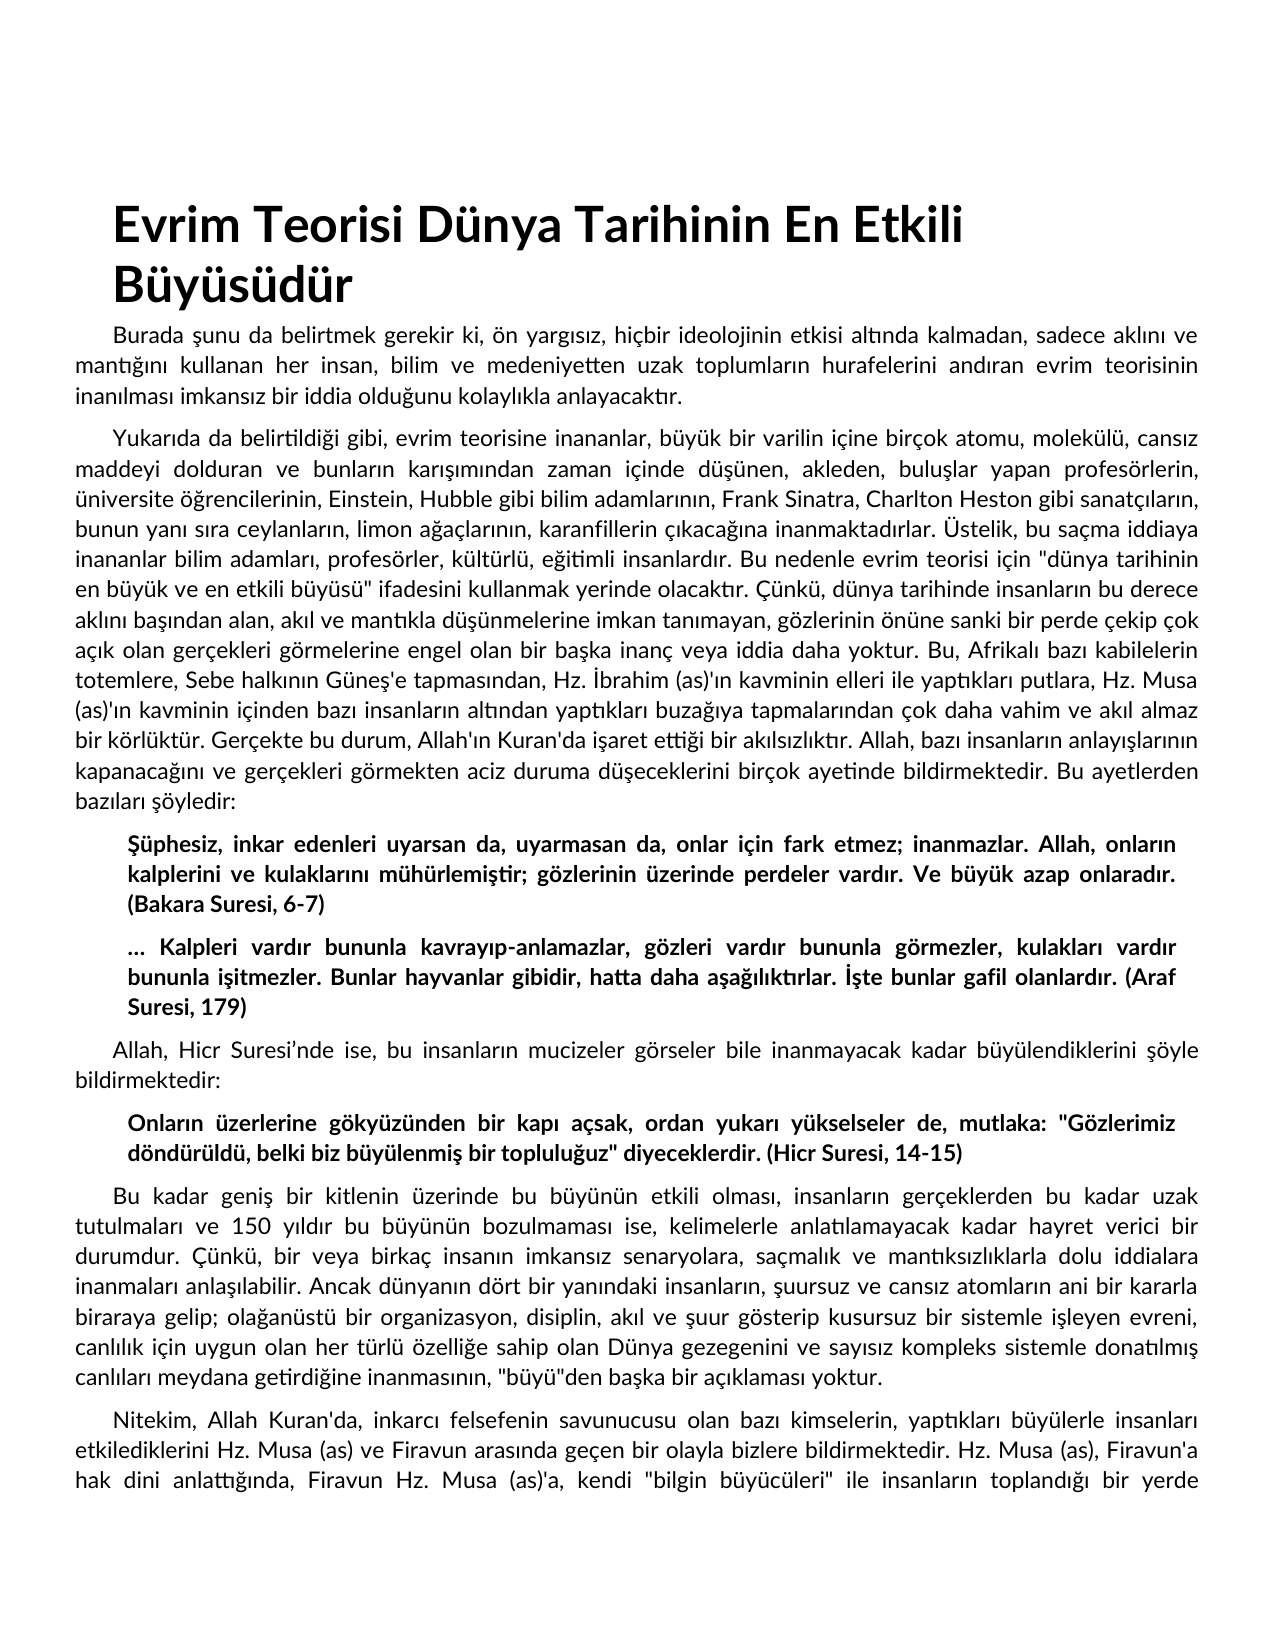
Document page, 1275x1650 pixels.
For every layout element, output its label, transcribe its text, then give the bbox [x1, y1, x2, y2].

text Burada şunu da belirtmek gerekir ki, ön yargısız, hiçbir ideolojinin etkisi altında kalmadan, sadece aklını ve mantığını kullanan her insan, bilim ve medeniyetten uzak toplumların hurafelerini andıran evrim teorisinin inanılması imkansız bir iddia olduğunu kolaylıkla anlayacaktır. [75, 321, 1200, 409]
text Allah, Hicr Suresi’nde ise, bu insanların mucizeler görseler bile inanmayacak kadar büyülendiklerini şöyle bildirmektedir: [75, 1036, 1200, 1093]
text Şüphesiz, inkar edenleri uyarsan da, uyarmasan da, onlar için fark etmez; inanmazlar. Allah, onların kalplerini ve kulaklarını mühürlemiştir; gözlerinin üzerinde perdeler vardır. Ve büyük azap onlaradır. (Bakara Suresi, 6-7) [127, 829, 1177, 917]
text Onların üzerlerine gökyüzünden bir kapı açsak, ordan yukarı yükselseler de, mutlaka: "Gözlerimiz döndürüldü, belki biz büyülenmiş bir topluluğuz" diyeceklerdir. (Hicr Suresi, 14-15) [127, 1108, 1177, 1166]
text … Kalpleri vardır bununla kavrayıp-anlamazlar, gözleri vardır bununla görmezler, kulakları vardır bununla işitmezler. Bunlar hayvanlar gibidir, hatta daha aşağılıktırlar. İşte bunlar gafil olanlardır. (Araf Suresi, 179) [127, 932, 1177, 1020]
text Nitekim, Allah Kuran'da, inkarcı felsefenin savunucusu olan bazı kimselerin, yaptıkları büyülerle insanları etkilediklerini Hz. Musa (as) ve Firavun arasında geçen bir olayla bizlere bildirmektedir. Hz. Musa (as), Firavun'a hak dini anlattığında, Firavun Hz. Musa (as)'a, kendi "bilgin büyücüleri" ile insanların toplandığı bir yerde [75, 1405, 1200, 1493]
text Bu kadar geniş bir kitlenin üzerinde bu büyünün etkili olması, insanların gerçeklerden bu kadar uzak tutulmaları ve 150 yıldır bu büyünün bozulmaması ise, kelimelerle anlatılamayacak kadar hayret verici bir durumdur. Çünkü, bir veya birkaç insanın imkansız senaryolara, saçmalık ve mantıksızlıklarla dolu iddialara inanmaları anlaşılabilir. Ancak dünyanın dört bir yanındaki insanların, şuursuz ve cansız atomların ani bir kararla biraraya gelip; olağanüstü bir organizasyon, disiplin, akıl ve şuur gösterip kusursuz bir sistemle işleyen evreni, canlılık için uygun olan her türlü özelliğe sahip olan Dünya gezegenini ve sayısız kompleks sistemle donatılmış canlıları meydana getirdiğine inanmasının, "büyü"den başka bir açıklaması yoktur. [75, 1181, 1200, 1390]
text Yukarıda da belirtildiği gibi, evrim teorisine inananlar, büyük bir varilin içine birçok atomu, molekülü, cansız maddeyi dolduran ve bunların karışımından zaman içinde düşünen, akleden, buluşlar yapan profesörlerin, üniversite öğrencilerinin, Einstein, Hubble gibi bilim adamlarının, Frank Sinatra, Charlton Heston gibi sanatçıların, bunun yanı sıra ceylanların, limon ağaçlarının, karanfillerin çıkacağına inanmaktadırlar. Üstelik, bu saçma iddiaya inananlar bilim adamları, profesörler, kültürlü, eğitimli insanlardır. Bu nedenle evrim teorisi için "dünya tarihinin en büyük ve en etkili büyüsü" ifadesini kullanmak yerinde olacaktır. Çünkü, dünya tarihinde insanların bu derece aklını başından alan, akıl ve mantıkla düşünmelerine imkan tanımayan, gözlerinin önüne sanki bir perde çekip çok açık olan gerçekleri görmelerine engel olan bir başka inanç veya iddia daha yoktur. Bu, Afrikalı bazı kabilelerin totemlere, Sebe halkının Güneş'e tapmasından, Hz. İbrahim (as)'ın kavminin elleri ile yaptıkları putlara, Hz. Musa (as)'ın kavminin içinden bazı insanların altından yaptıkları buzağıya tapmalarından çok daha vahim ve akıl almaz bir körlüktür. Gerçekte bu durum, Allah'ın Kuran'da işaret ettiği bir akılsızlıktır. Allah, bazı insanların anlayışlarının kapanacağını ve gerçekleri görmekten aciz duruma düşeceklerini birçok ayetinde bildirmektedir. Bu ayetlerden bazıları şöyledir: [75, 424, 1200, 814]
subtitle Evrim Teorisi Dünya Tarihinin En Etkili Büyüsüdür [112, 193, 1200, 313]
